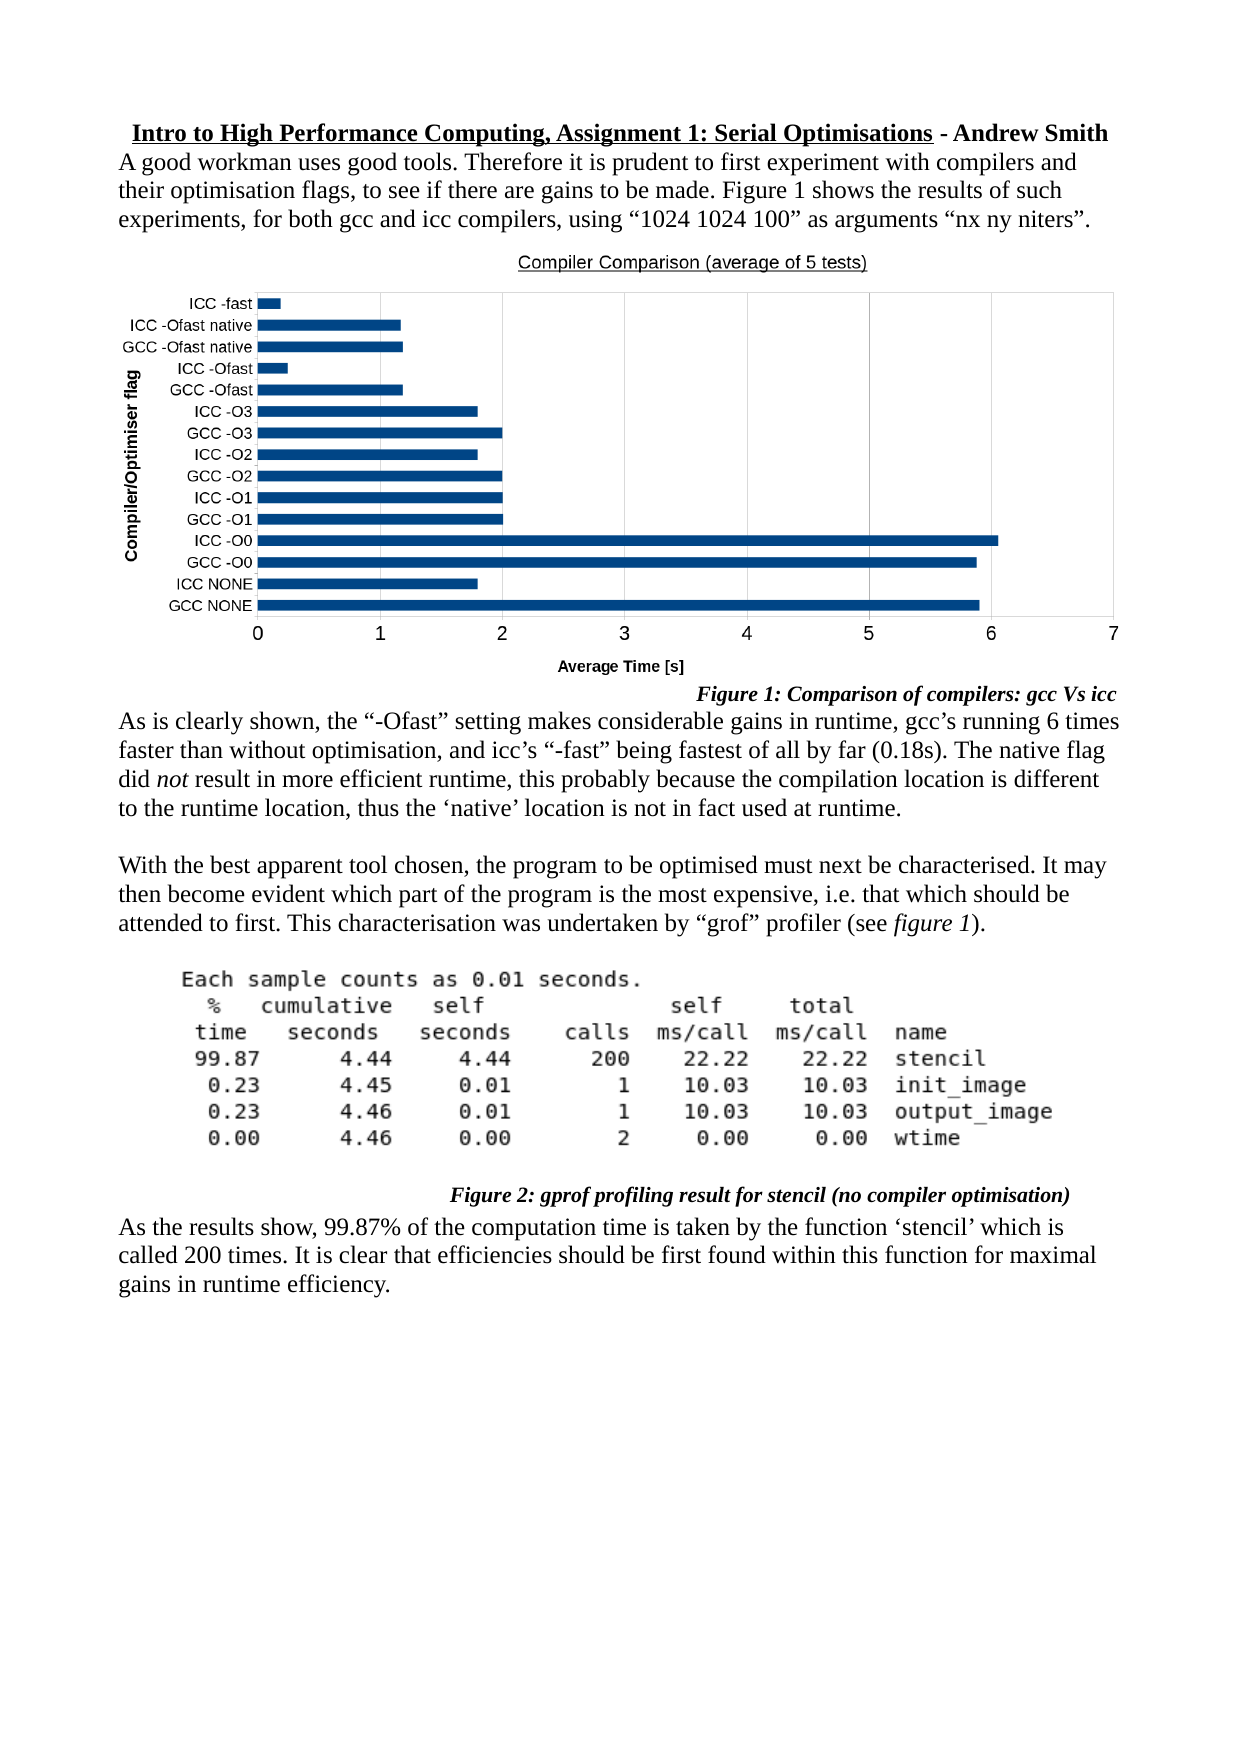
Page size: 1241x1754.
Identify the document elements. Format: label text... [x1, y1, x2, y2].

text As the results show, 99.87% of the computation time is taken by the function ‘stencil’ which is called 200 times. It is clear that efficiencies should be first found within this function for maximal gains in runtime efficiency. [118, 936, 1122, 1327]
text Figure 1: Comparison of compilers: gcc Vs icc [115, 682, 1119, 706]
picture [115, 236, 1119, 682]
text With the best apparent tool chosen, the program to be optimised must next be characterised. It may then become evident which part of the program is the most expensive, i.e. that which should be attended to first. This characterisation was undertaken by “grof” profiler (see figure 1). [118, 850, 1122, 936]
text A good workman uses good tools. Therefore it is prudent to first experiment with compilers and their optimisation flags, to see if there are gains to be made. Figure 1 shows the results of such experiments, for both gcc and icc compilers, using “1024 1024 100” as arguments “nx ny niters”. [118, 147, 1122, 233]
text As is clearly shown, the “-Ofast” setting makes considerable gains in runtime, gcc’s running 6 times faster than without optimisation, and icc’s “-fast” being fastest of all by far (0.18s). The native flag did not result in more efficient runtime, this probably because the compilation location is different to the runtime location, thus the ‘native’ location is not in fact used at runtime. [118, 233, 1122, 821]
text Intro to High Performance Computing, Assignment 1: Serial Optimisations - Andrew Smith [118, 118, 1122, 147]
text Figure 2: gprof profiling result for stencil (no compiler optimisation) [181, 1179, 1073, 1207]
picture [181, 953, 1074, 1179]
